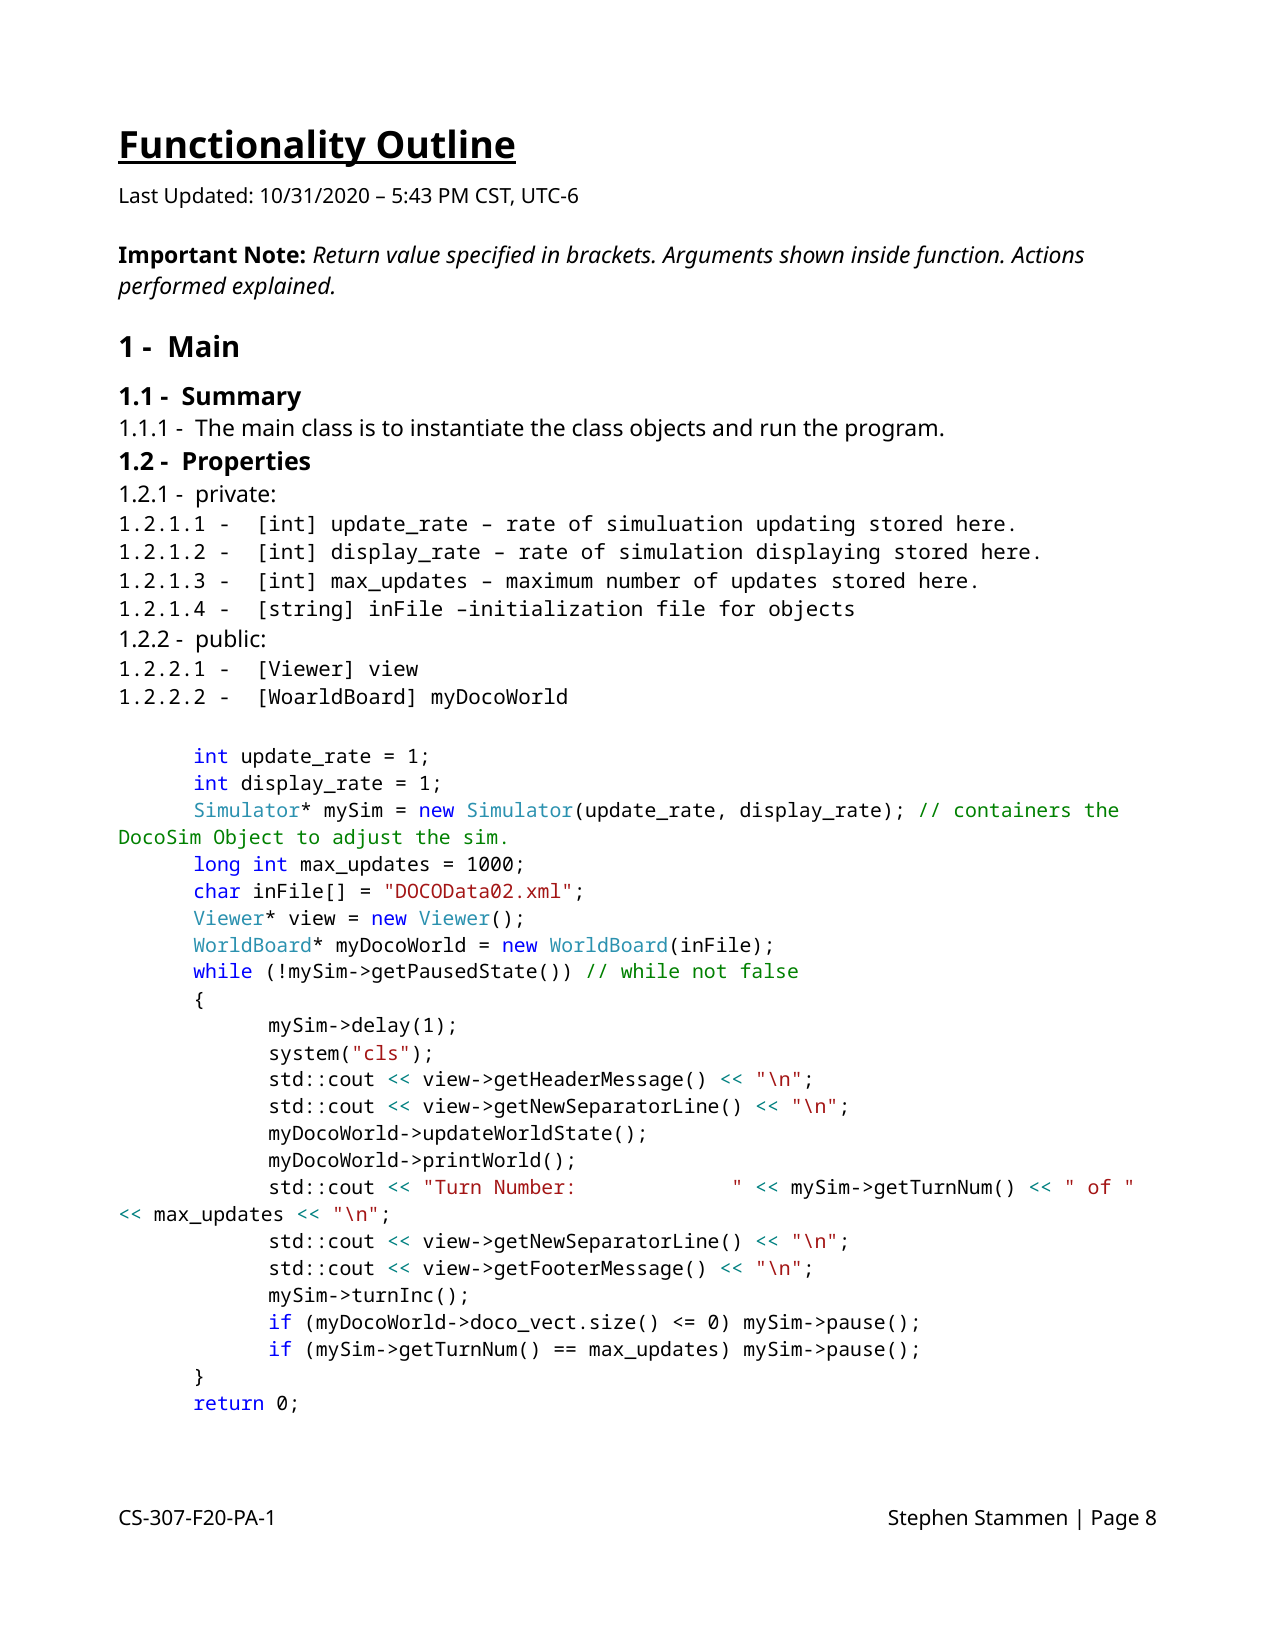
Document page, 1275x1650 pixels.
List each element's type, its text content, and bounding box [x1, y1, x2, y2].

list Properties [118, 443, 1157, 478]
text std::cout << view->getNewSeparatorLine() << "\n"; [118, 1093, 1157, 1120]
list Summary [118, 378, 1157, 412]
text myDocoWorld->printWorld(); [118, 1147, 1157, 1174]
text } [118, 1362, 1157, 1389]
text std::cout << view->getFooterMessage() << "\n"; [118, 1254, 1157, 1282]
text char inFile[] = "DOCOData02.xml"; [118, 877, 1157, 904]
list [int] max_updates – maximum number of updates stored here. [118, 566, 1157, 594]
list [WoarldBoard] myDocoWorld [118, 682, 1157, 711]
text mySim->turnInc(); [118, 1282, 1157, 1308]
text while (!mySim->getPausedState()) // while not false [118, 958, 1157, 985]
list [Viewer] view [118, 654, 1157, 682]
text Important Note: Return value specified in brackets. Arguments shown inside function. Actions performed explained. [118, 238, 1157, 301]
list [string] inFile –initialization file for objects [118, 594, 1157, 623]
text return 0; [118, 1389, 1157, 1416]
text int display_rate = 1; [118, 769, 1157, 796]
list [int] display_rate – rate of simulation displaying stored here. [118, 537, 1157, 566]
text WorldBoard* myDocoWorld = new WorldBoard(inFile); [118, 931, 1157, 958]
list private: [118, 478, 1157, 509]
list public: [118, 623, 1157, 654]
text int update_rate = 1; [118, 742, 1157, 769]
list The main class is to instantiate the class objects and run the program. [118, 412, 1157, 443]
subtitle Main [118, 326, 1157, 366]
text if (myDocoWorld->doco_vect.size() <= 0) mySim->pause(); [118, 1308, 1157, 1336]
text std::cout << "Turn Number: " << mySim->getTurnNum() << " of " << max_updates << "\n"; [118, 1174, 1157, 1228]
text Simulator* mySim = new Simulator(update_rate, display_rate); // containers the DocoSim Object to adjust the sim. [118, 796, 1157, 850]
list [int] update_rate – rate of simuluation updating stored here. [118, 509, 1157, 537]
text long int max_updates = 1000; [118, 850, 1157, 877]
text myDocoWorld->updateWorldState(); [118, 1120, 1157, 1147]
text std::cout << view->getHeaderMessage() << "\n"; [118, 1066, 1157, 1093]
text system("cls"); [118, 1039, 1157, 1066]
subtitle Functionality Outline [118, 118, 1157, 169]
text { [118, 985, 1157, 1012]
text Viewer* view = new Viewer(); [118, 904, 1157, 931]
text mySim->delay(1); [118, 1012, 1157, 1039]
text std::cout << view->getNewSeparatorLine() << "\n"; [118, 1228, 1157, 1254]
text if (mySim->getTurnNum() == max_updates) mySim->pause(); [118, 1336, 1157, 1362]
text Last Updated: 10/31/2020 – 5:43 PM CST, UTC-6 [118, 182, 1157, 210]
